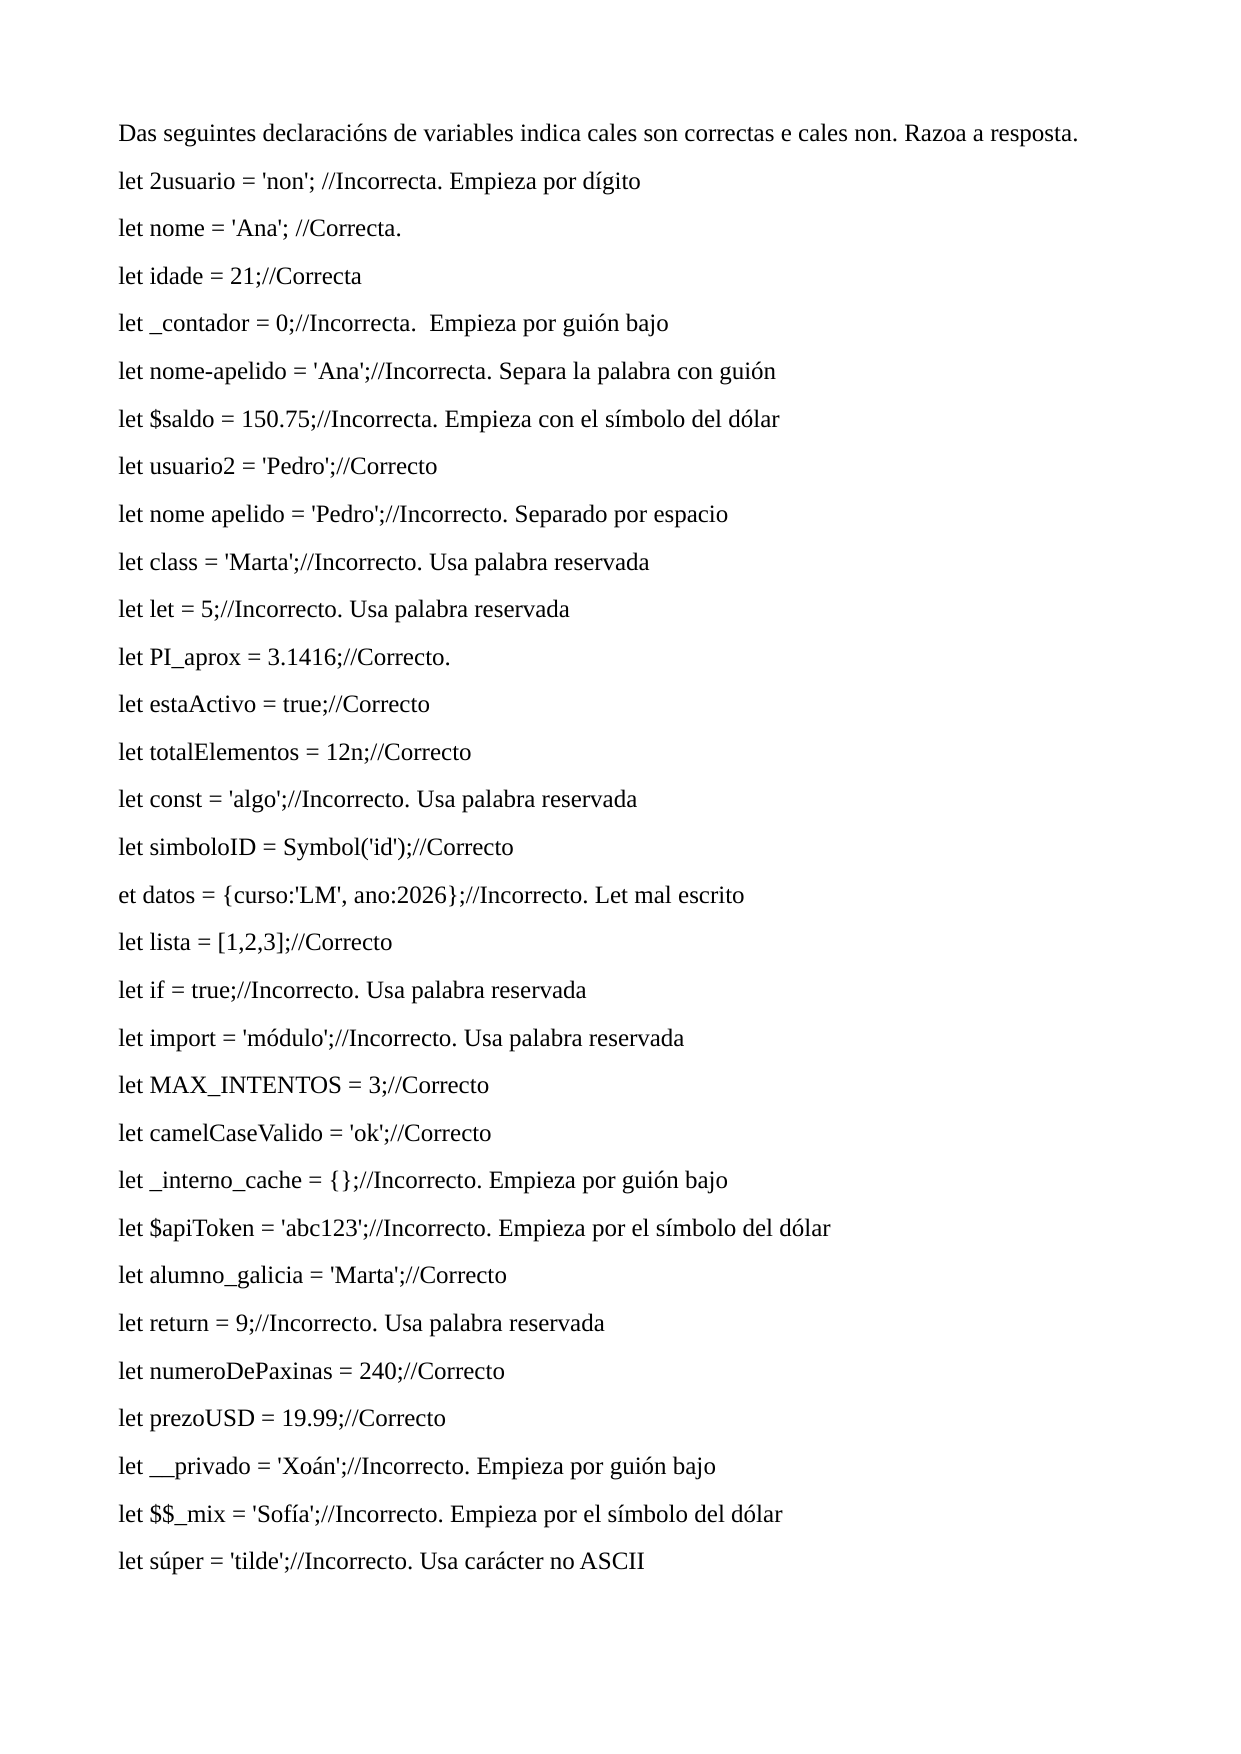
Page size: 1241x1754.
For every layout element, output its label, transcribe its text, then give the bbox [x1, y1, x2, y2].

text let $saldo = 150.75;//Incorrecta. Empieza con el símbolo del dólar [118, 404, 1122, 432]
text let $$_mix = 'Sofía';//Incorrecto. Empieza por el símbolo del dólar [118, 1499, 1122, 1527]
text let simboloID = Symbol('id');//Correcto [118, 832, 1122, 861]
text let _interno_cache = {};//Incorrecto. Empieza por guión bajo [118, 1165, 1122, 1194]
text Das seguintes declaracións de variables indica cales son correctas e cales non. Razoa a resposta. [118, 118, 1122, 147]
text let lista = [1,2,3];//Correcto [118, 927, 1122, 956]
text let const = 'algo';//Incorrecto. Usa palabra reservada [118, 784, 1122, 813]
text let nome = 'Ana'; //Correcta. [118, 213, 1122, 242]
text let totalElementos = 12n;//Correcto [118, 737, 1122, 766]
text let MAX_INTENTOS = 3;//Correcto [118, 1070, 1122, 1099]
text let súper = 'tilde';//Incorrecto. Usa carácter no ASCII [118, 1546, 1122, 1575]
text let nome apelido = 'Pedro';//Incorrecto. Separado por espacio [118, 499, 1122, 528]
text let class = 'Marta';//Incorrecto. Usa palabra reservada [118, 547, 1122, 575]
text let let = 5;//Incorrecto. Usa palabra reservada [118, 594, 1122, 623]
text let import = 'módulo';//Incorrecto. Usa palabra reservada [118, 1023, 1122, 1051]
text let __privado = 'Xoán';//Incorrecto. Empieza por guión bajo [118, 1451, 1122, 1480]
text let alumno_galicia = 'Marta';//Correcto [118, 1261, 1122, 1289]
text let estaActivo = true;//Correcto [118, 689, 1122, 718]
text let 2usuario = 'non'; //Incorrecta. Empieza por dígito [118, 166, 1122, 194]
text let if = true;//Incorrecto. Usa palabra reservada [118, 975, 1122, 1004]
text let _contador = 0;//Incorrecta. Empieza por guión bajo [118, 308, 1122, 337]
text let camelCaseValido = 'ok';//Correcto [118, 1118, 1122, 1147]
text let idade = 21;//Correcta [118, 261, 1122, 290]
text let numeroDePaxinas = 240;//Correcto [118, 1356, 1122, 1384]
text let usuario2 = 'Pedro';//Correcto [118, 451, 1122, 480]
text let PI_aprox = 3.1416;//Correcto. [118, 642, 1122, 671]
text let nome-apelido = 'Ana';//Incorrecta. Separa la palabra con guión [118, 356, 1122, 385]
text let return = 9;//Incorrecto. Usa palabra reservada [118, 1308, 1122, 1337]
text let prezoUSD = 19.99;//Correcto [118, 1403, 1122, 1432]
text let $apiToken = 'abc123';//Incorrecto. Empieza por el símbolo del dólar [118, 1213, 1122, 1242]
text et datos = {curso:'LM', ano:2026};//Incorrecto. Let mal escrito [118, 880, 1122, 908]
